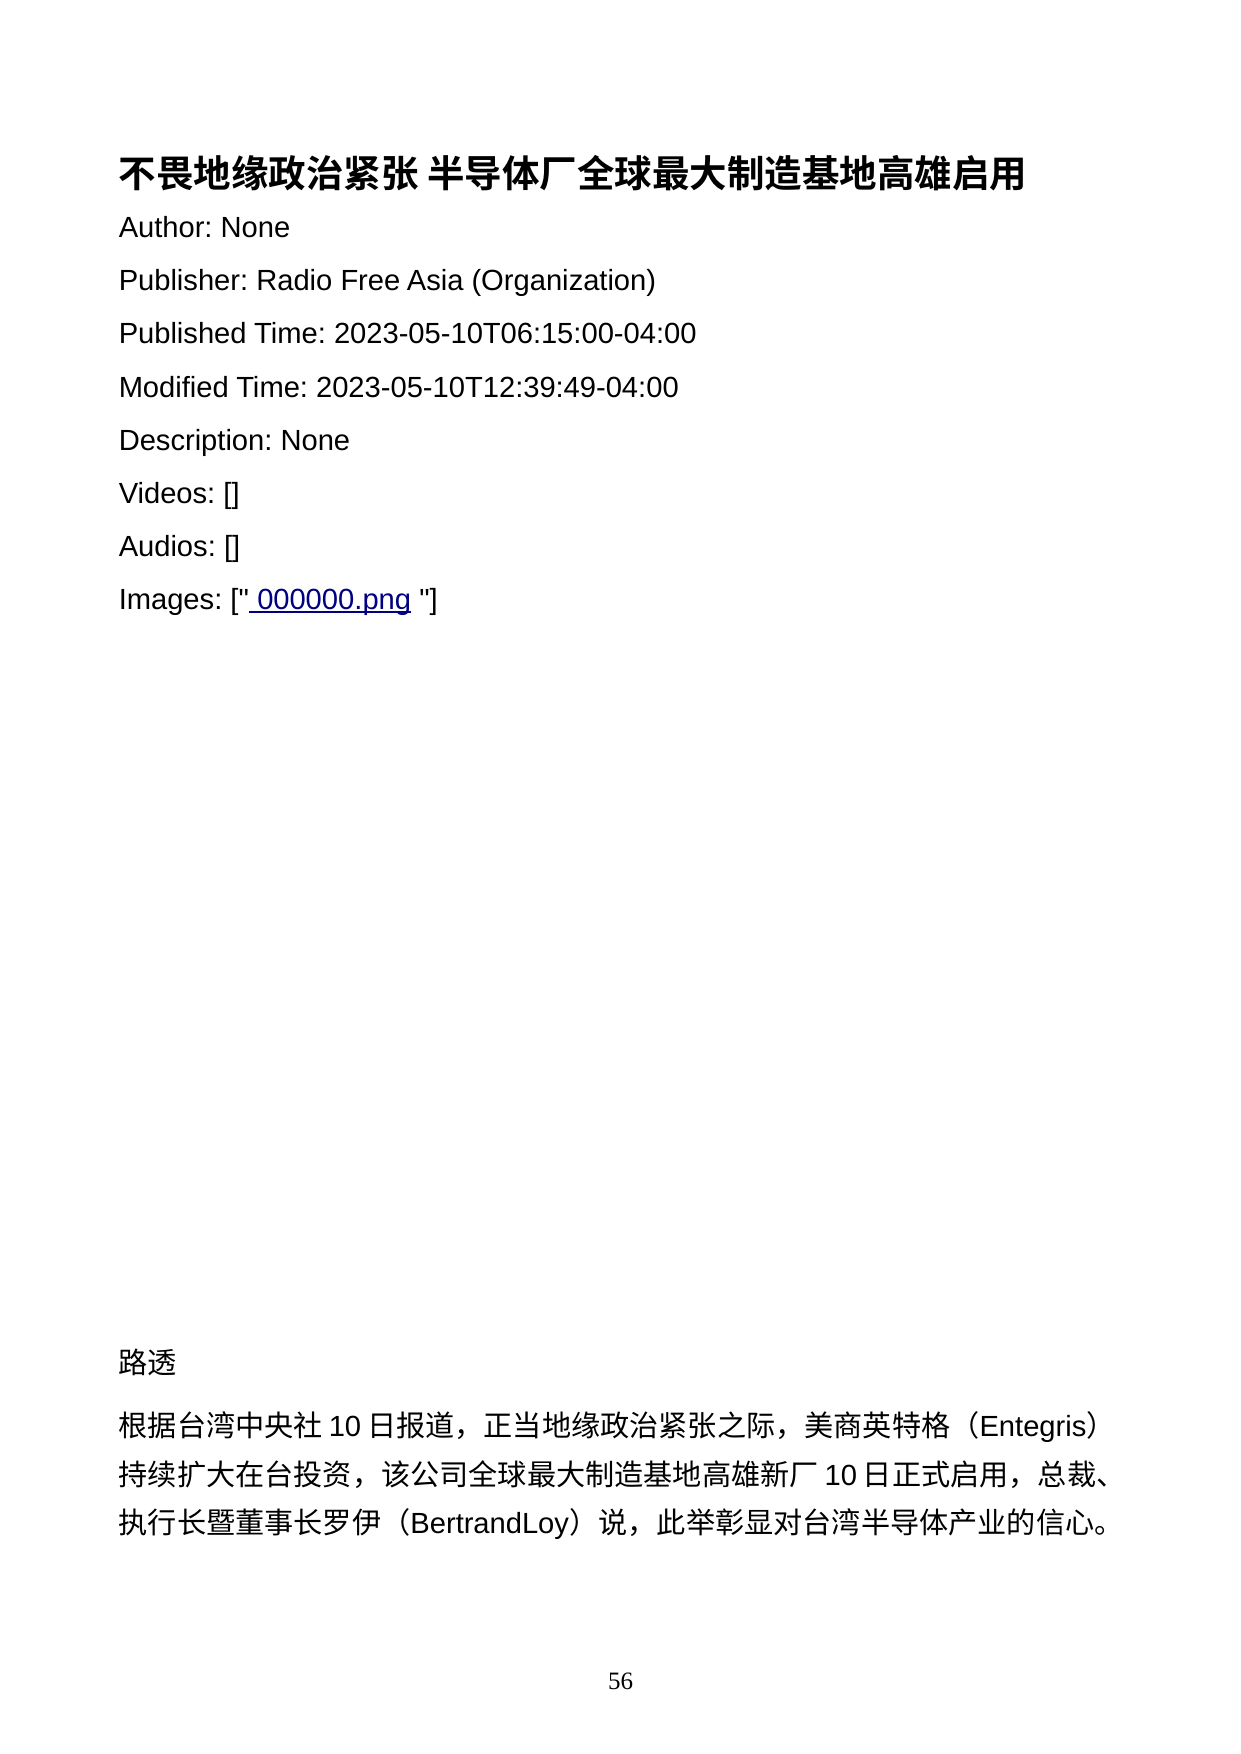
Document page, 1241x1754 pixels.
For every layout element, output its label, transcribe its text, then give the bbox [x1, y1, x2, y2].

text Description: None [118, 423, 1122, 456]
subtitle 不畏地缘政治紧张 半导体厂全球最大制造基地高雄启用 [118, 143, 1122, 198]
text Author: None [118, 210, 1122, 244]
text Videos: [] [118, 476, 1122, 509]
text Modified Time: 2023-05-10T12:39:49-04:00 [118, 370, 1122, 403]
text 根据台湾中央社10日报道，正当地缘政治紧张之际，美商英特格（Entegris）持续扩大在台投资，该公司全球最大制造基地高雄新厂10日正式启用，总裁、执行长暨董事长罗伊（BertrandLoy）说，此举彰显对台湾半导体产业的信心。 [118, 1403, 1122, 1542]
text 路透 [118, 635, 1122, 1382]
text Audios: [] [118, 529, 1122, 563]
text Published Time: 2023-05-10T06:15:00-04:00 [118, 317, 1122, 350]
text Images: [" 000000.png "] [118, 582, 1122, 616]
text Publisher: Radio Free Asia (Organization) [118, 263, 1122, 297]
